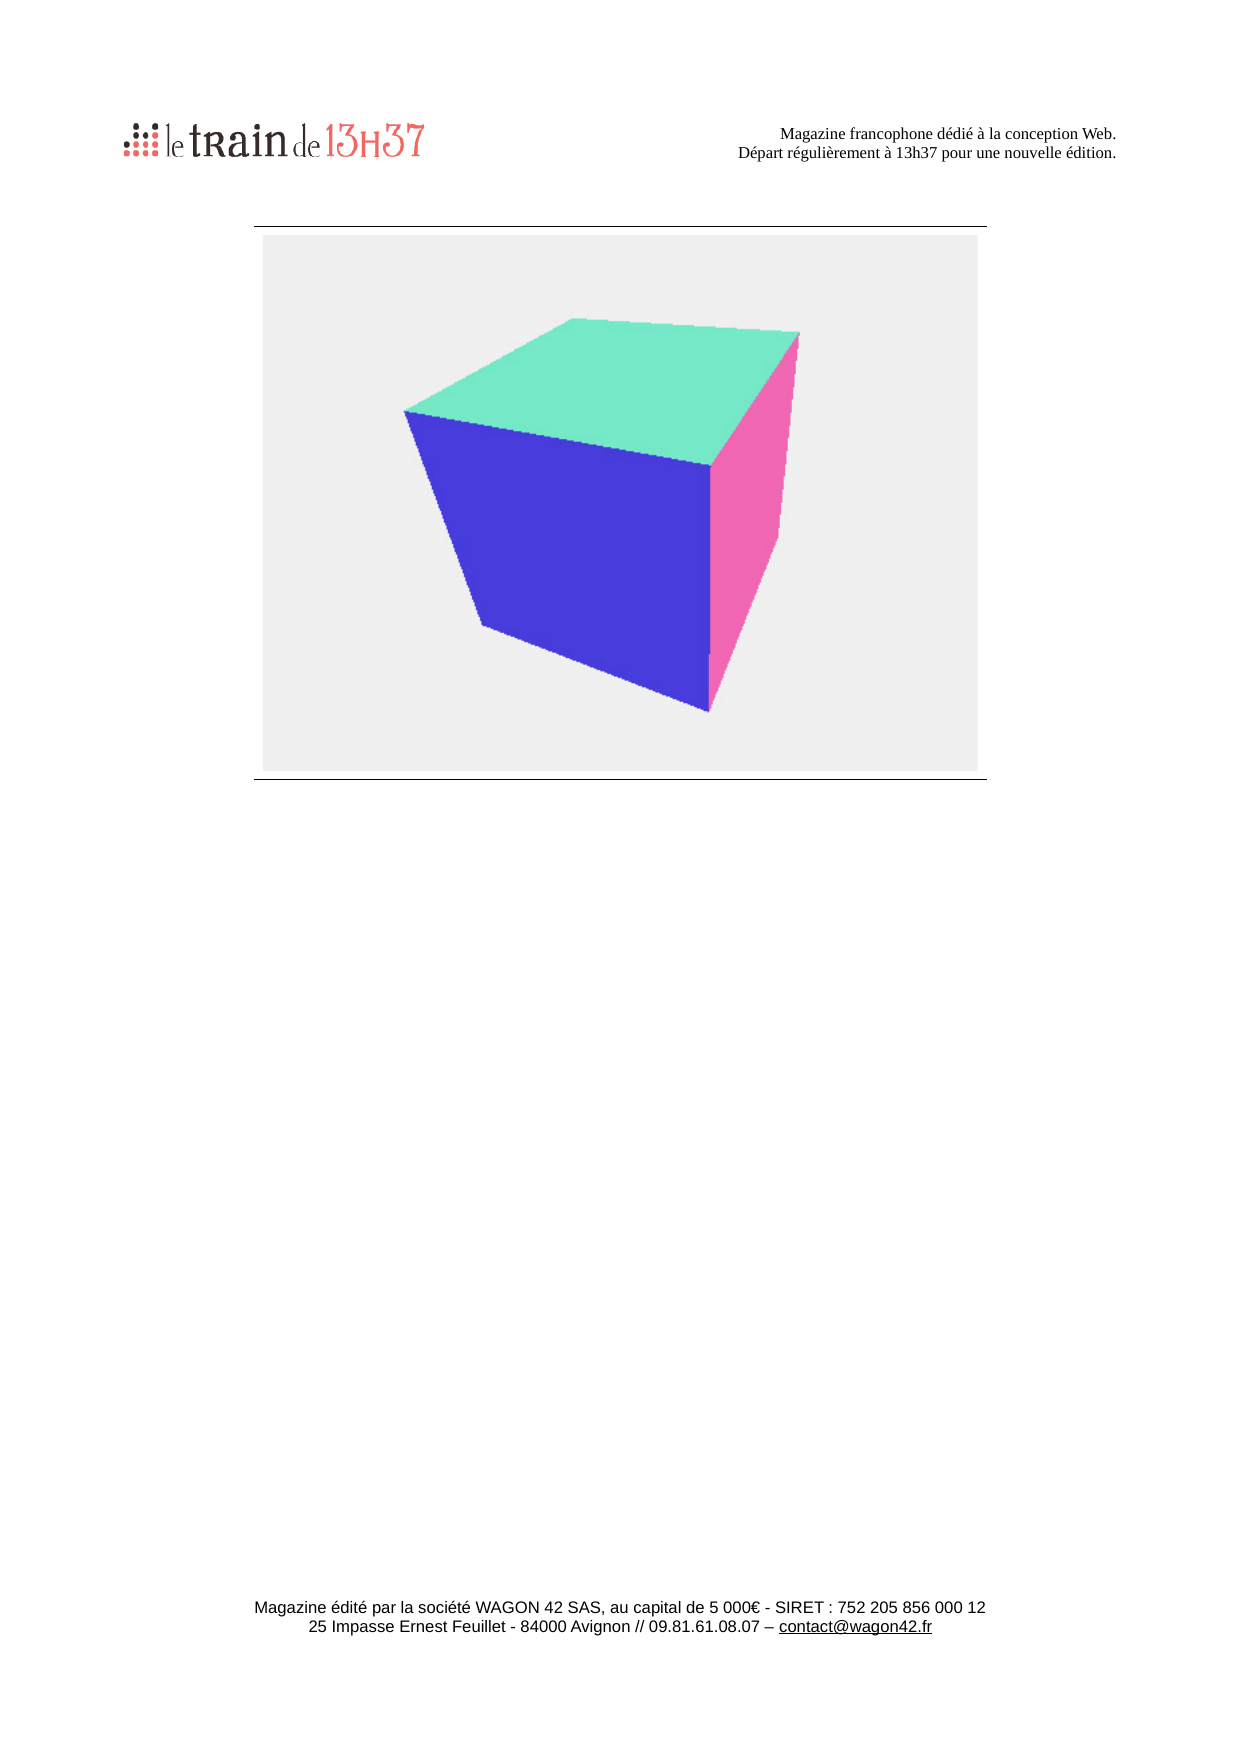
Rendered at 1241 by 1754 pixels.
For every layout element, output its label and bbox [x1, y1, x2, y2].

picture [123, 123, 425, 157]
picture [262, 235, 978, 771]
